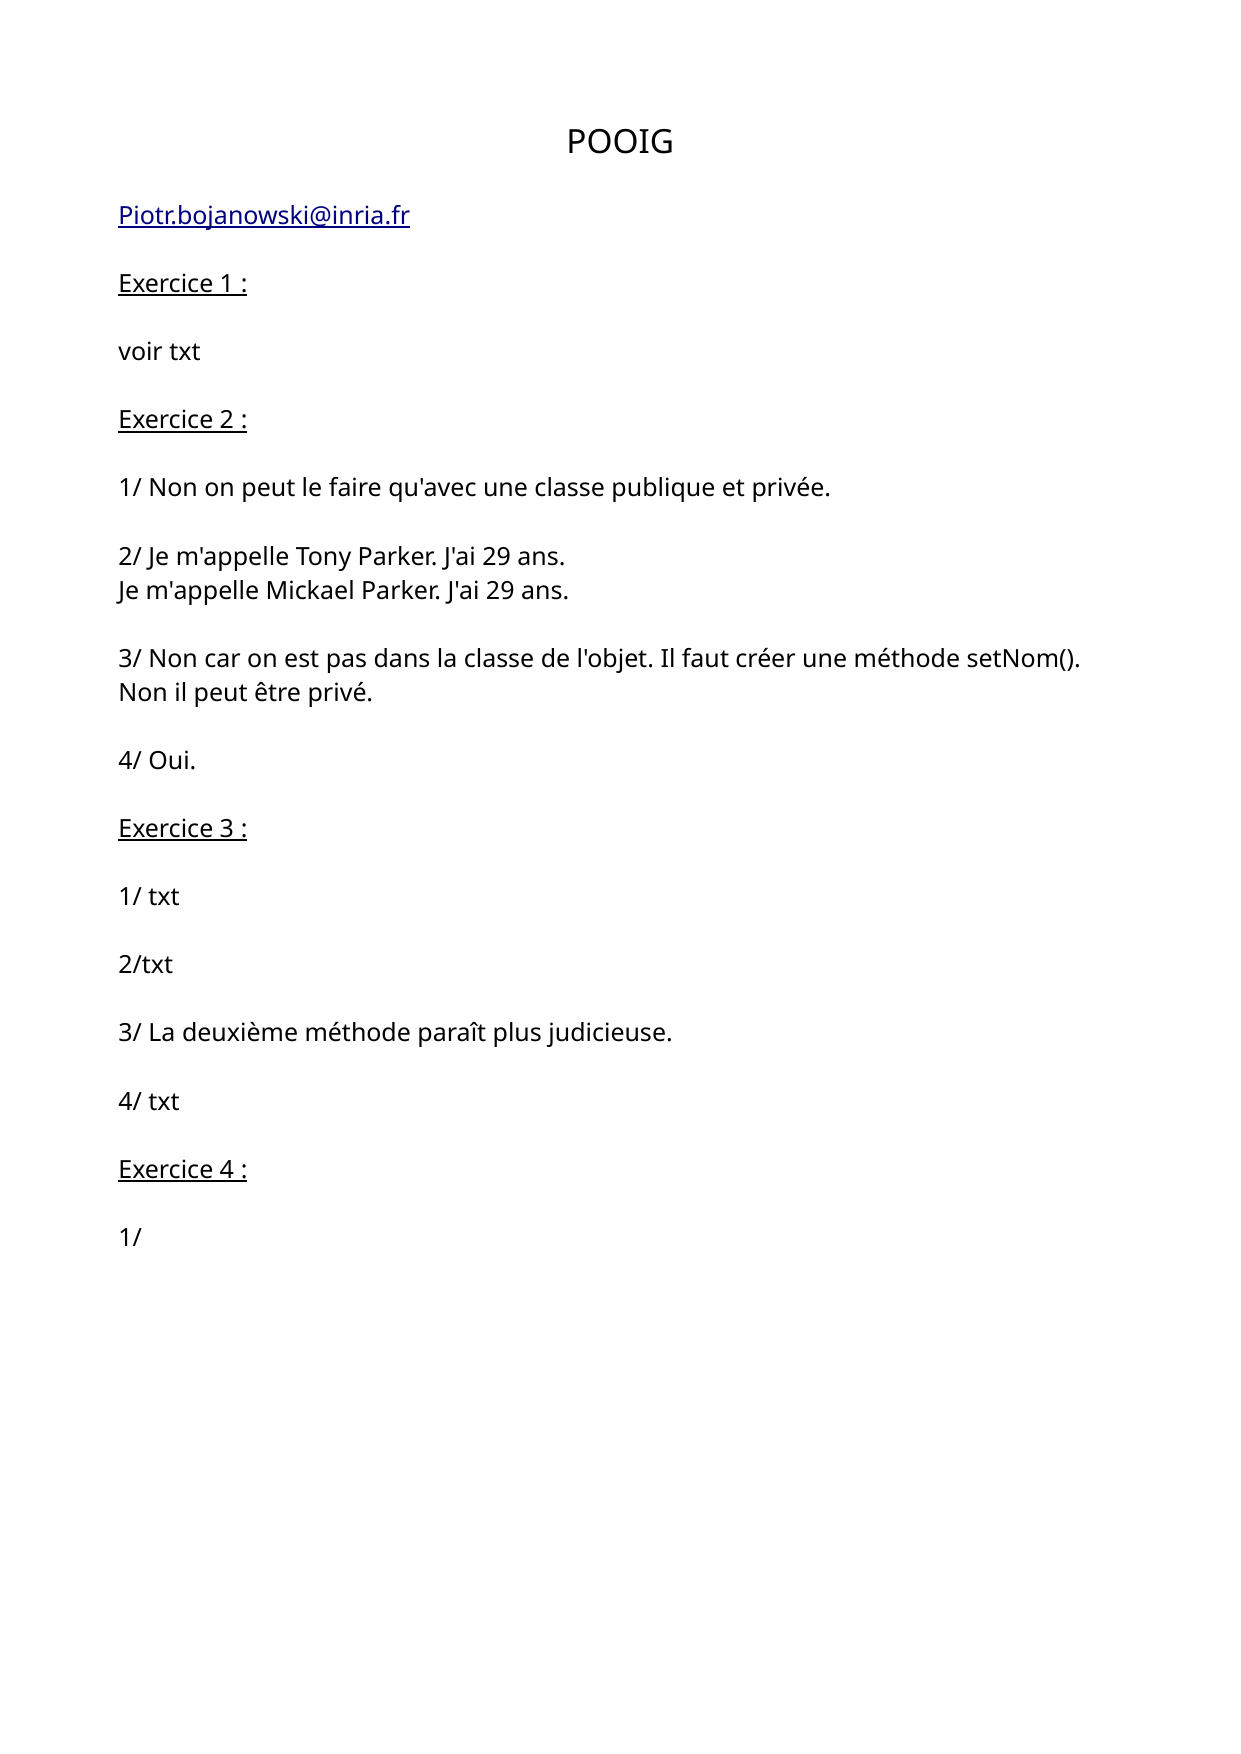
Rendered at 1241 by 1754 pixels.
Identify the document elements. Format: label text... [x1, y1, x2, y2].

text Non il peut être privé. [118, 674, 1122, 708]
text 3/ Non car on est pas dans la classe de l'objet. Il faut créer une méthode setNom(). [118, 640, 1122, 674]
text voir txt [118, 334, 1122, 368]
text Piotr.bojanowski@inria.fr [118, 198, 1122, 232]
text Exercice 4 : [118, 1151, 1122, 1185]
text 1/ [118, 1219, 1122, 1253]
text Je m'appelle Mickael Parker. J'ai 29 ans. [118, 572, 1122, 606]
text Exercice 3 : [118, 811, 1122, 845]
text 1/ Non on peut le faire qu'avec une classe publique et privée. [118, 470, 1122, 504]
text 3/ La deuxième méthode paraît plus judicieuse. [118, 1015, 1122, 1049]
text Exercice 2 : [118, 402, 1122, 436]
text POOIG [118, 118, 1122, 163]
text Exercice 1 : [118, 266, 1122, 300]
text 1/ txt [118, 879, 1122, 913]
text 4/ Oui. [118, 743, 1122, 777]
text 2/txt [118, 947, 1122, 981]
text 4/ txt [118, 1083, 1122, 1117]
text 2/ Je m'appelle Tony Parker. J'ai 29 ans. [118, 538, 1122, 572]
